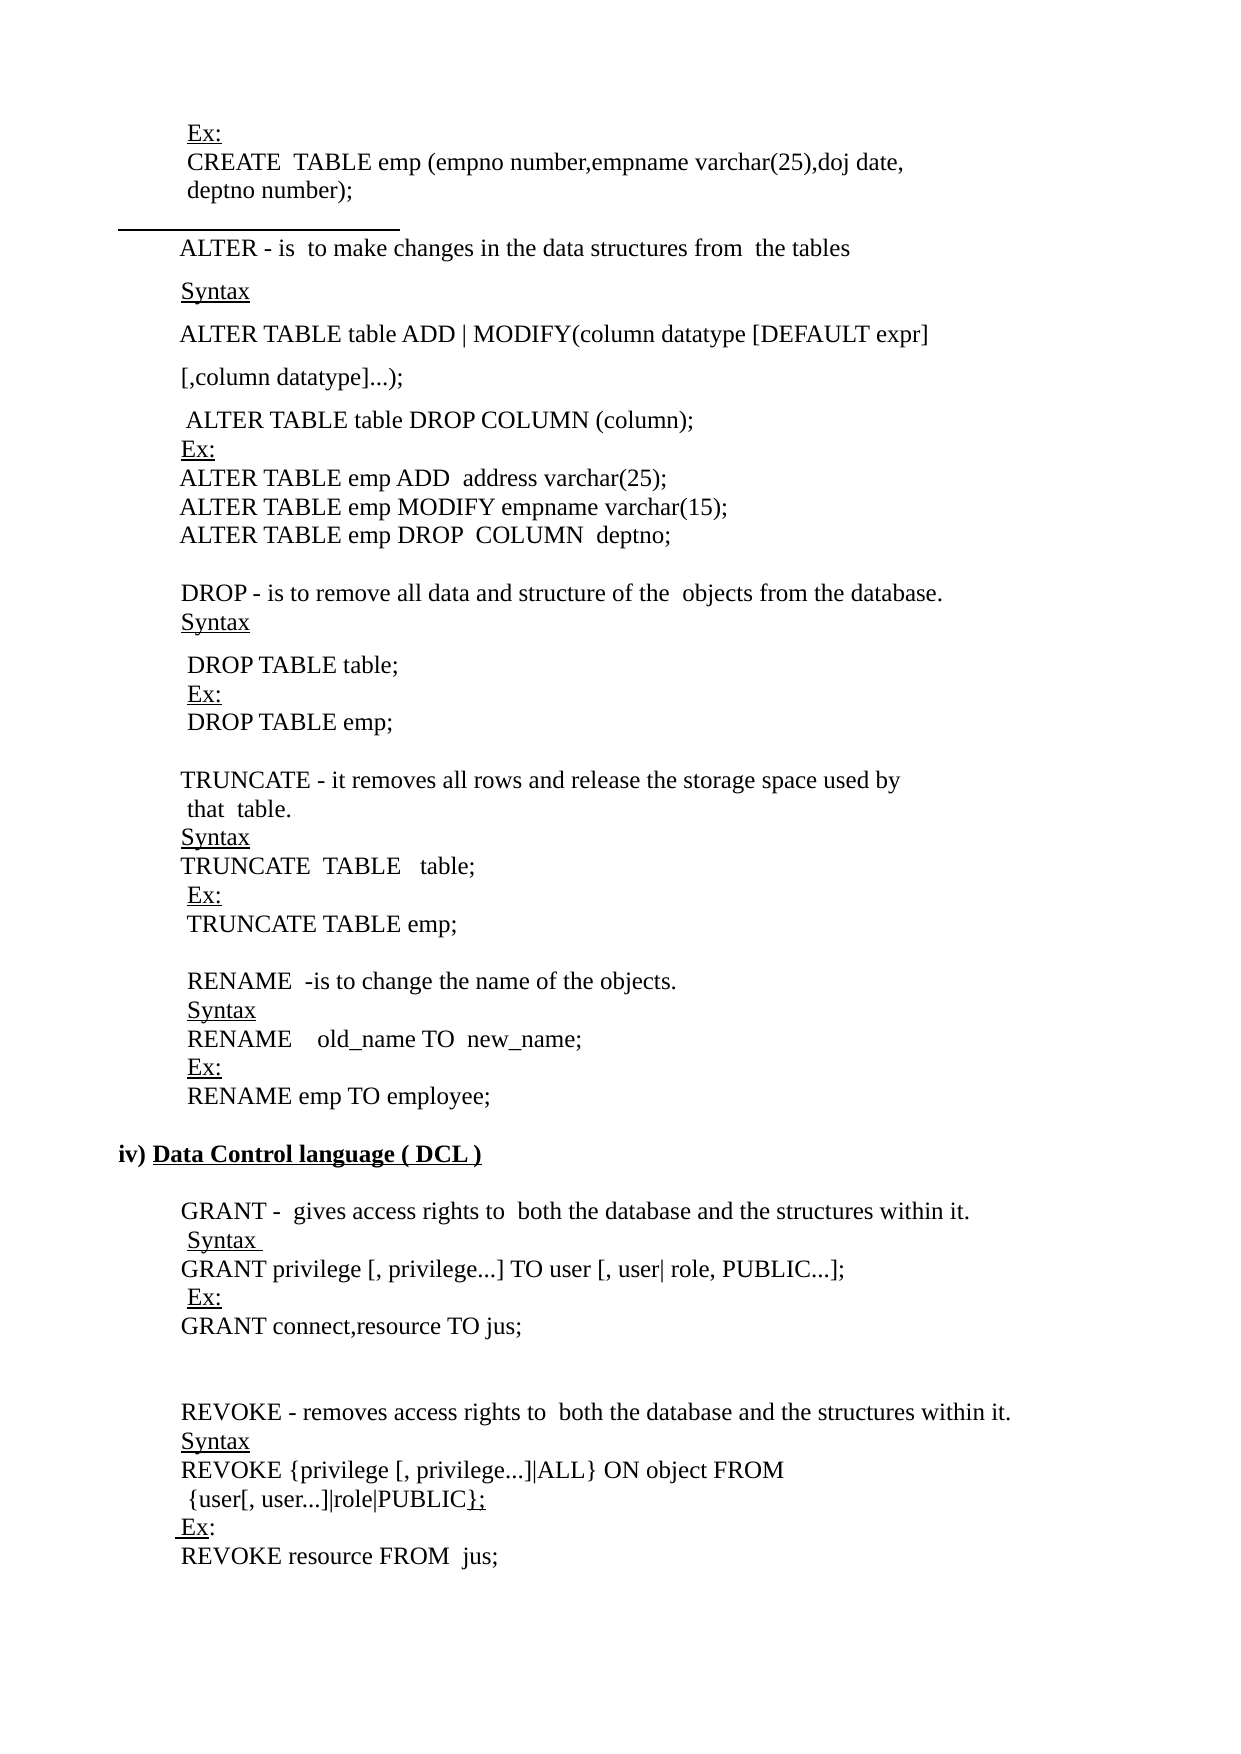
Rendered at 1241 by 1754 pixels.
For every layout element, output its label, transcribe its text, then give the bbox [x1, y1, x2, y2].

text TRUNCATE TABLE emp; [118, 909, 1122, 937]
text ALTER - is to make changes in the data structures from the tables [118, 233, 1122, 262]
text that table. [118, 794, 1122, 822]
text Ex: [118, 1052, 1122, 1081]
text Syntax [118, 822, 1122, 851]
text GRANT privilege [, privilege...] TO user [, user| role, PUBLIC...]; [118, 1254, 1122, 1282]
text Ex: [118, 679, 1122, 707]
text DROP TABLE emp; [118, 707, 1122, 736]
text Ex: [118, 434, 1122, 463]
text Syntax [118, 1225, 1122, 1254]
text REVOKE {privilege [, privilege...]|ALL} ON object FROM [118, 1455, 1122, 1484]
text Syntax [118, 276, 1122, 305]
text REVOKE - removes access rights to both the database and the structures within it. [118, 1397, 1122, 1426]
text ALTER TABLE emp DROP COLUMN deptno; [118, 521, 1122, 549]
text ALTER TABLE table ADD | MODIFY(column datatype [DEFAULT expr] [118, 319, 1122, 348]
text DROP TABLE table; [118, 650, 1122, 679]
text [,column datatype]...); [118, 362, 1122, 391]
text TRUNCATE TABLE table; [118, 851, 1122, 880]
text RENAME emp TO employee; [118, 1081, 1122, 1110]
text GRANT - gives access rights to both the database and the structures within it. [118, 1196, 1122, 1225]
text iv) Data Control language ( DCL ) [118, 1139, 1122, 1167]
text Ex: [118, 118, 1122, 147]
text Ex: [118, 880, 1122, 909]
text REVOKE resource FROM jus; [118, 1541, 1122, 1570]
text Syntax [118, 1426, 1122, 1455]
text ALTER TABLE emp ADD address varchar(25); [118, 463, 1122, 492]
text ALTER TABLE emp MODIFY empname varchar(15); [118, 492, 1122, 521]
text DROP - is to remove all data and structure of the objects from the database. [118, 578, 1122, 607]
text CREATE TABLE emp (empno number,empname varchar(25),doj date, [118, 147, 1122, 176]
text Syntax [118, 607, 1122, 636]
text TRUNCATE - it removes all rows and release the storage space used by [118, 765, 1122, 794]
text ALTER TABLE table DROP COLUMN (column); [118, 406, 1122, 434]
text {user[, user...]|role|PUBLIC}; [118, 1484, 1122, 1512]
text Ex: [118, 1282, 1122, 1311]
text RENAME old_name TO new_name; [118, 1024, 1122, 1052]
text Syntax [118, 995, 1122, 1024]
text RENAME -is to change the name of the objects. [118, 966, 1122, 995]
text GRANT connect,resource TO jus; [118, 1311, 1122, 1340]
text Ex: [118, 1512, 1122, 1541]
text deptno number); [118, 176, 1122, 204]
